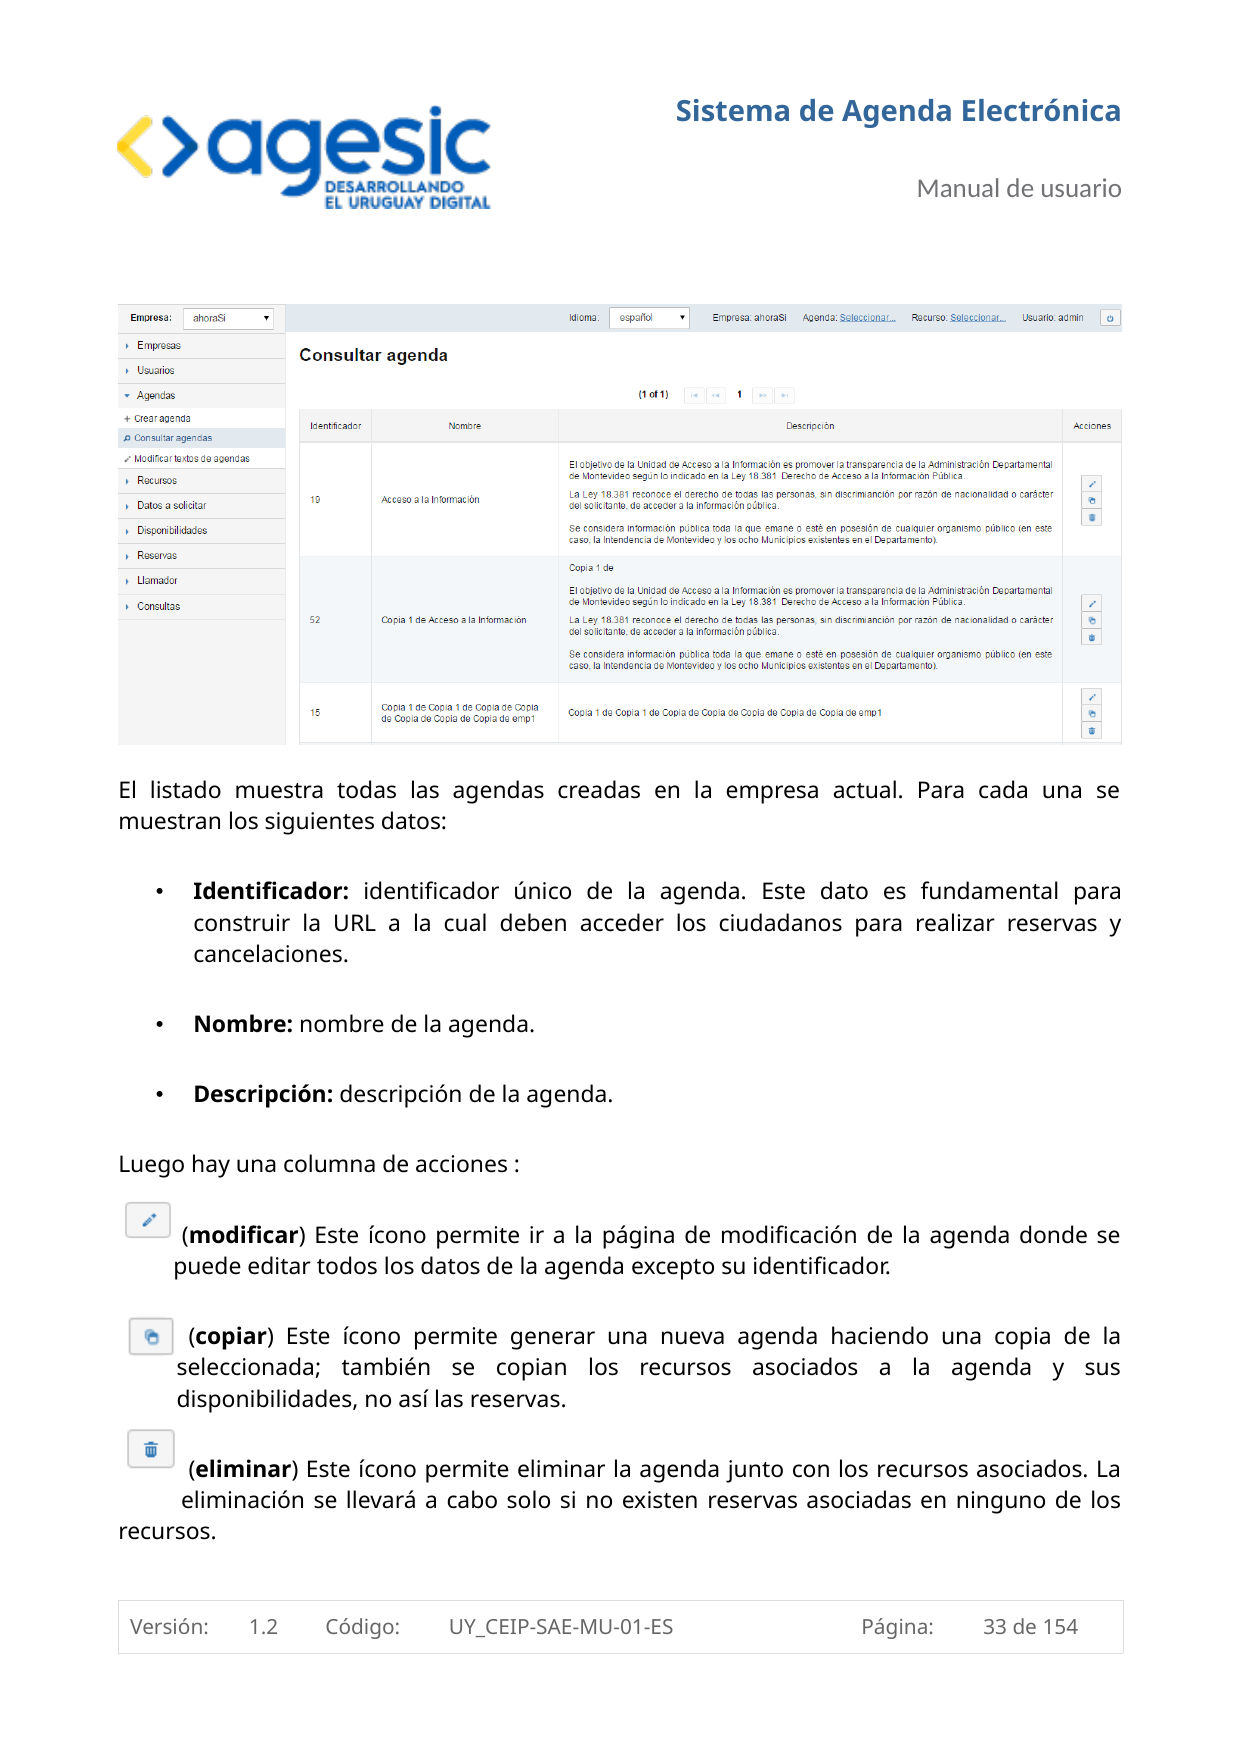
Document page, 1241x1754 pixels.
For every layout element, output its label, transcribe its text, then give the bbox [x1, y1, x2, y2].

picture [121, 1198, 173, 1241]
text (modificar) Este ícono permite ir a la página de modificación de la agenda donde se puede editar todos los datos de la agenda excepto su identificador. [118, 1219, 1122, 1281]
picture [126, 1316, 177, 1360]
text (copiar) Este ícono permite generar una nueva agenda haciendo una copia de la seleccionada; también se copian los recursos asociados a la agenda y sus disponibilidades, no así las reservas. [118, 1320, 1122, 1414]
text (eliminar) Este ícono permite eliminar la agenda junto con los recursos asociados. La eliminación se llevará a cabo solo si no existen reservas asociadas en ninguno de los recursos. [118, 1453, 1122, 1547]
list Identificador: identificador único de la agenda. Este dato es fundamental para construir la URL a la cual deben acceder los ciudadanos para realizar reservas y cancelaciones. [156, 875, 1122, 969]
list Nombre: nombre de la agenda. [156, 1008, 1122, 1039]
text Luego hay una columna de acciones : [118, 1148, 1122, 1180]
picture [118, 304, 1123, 745]
picture [123, 1426, 181, 1473]
picture [116, 105, 492, 209]
text El listado muestra todas las agendas creadas en la empresa actual. Para cada una se muestran los siguientes datos: [118, 745, 1122, 836]
list Descripción: descripción de la agenda. [156, 1078, 1122, 1109]
